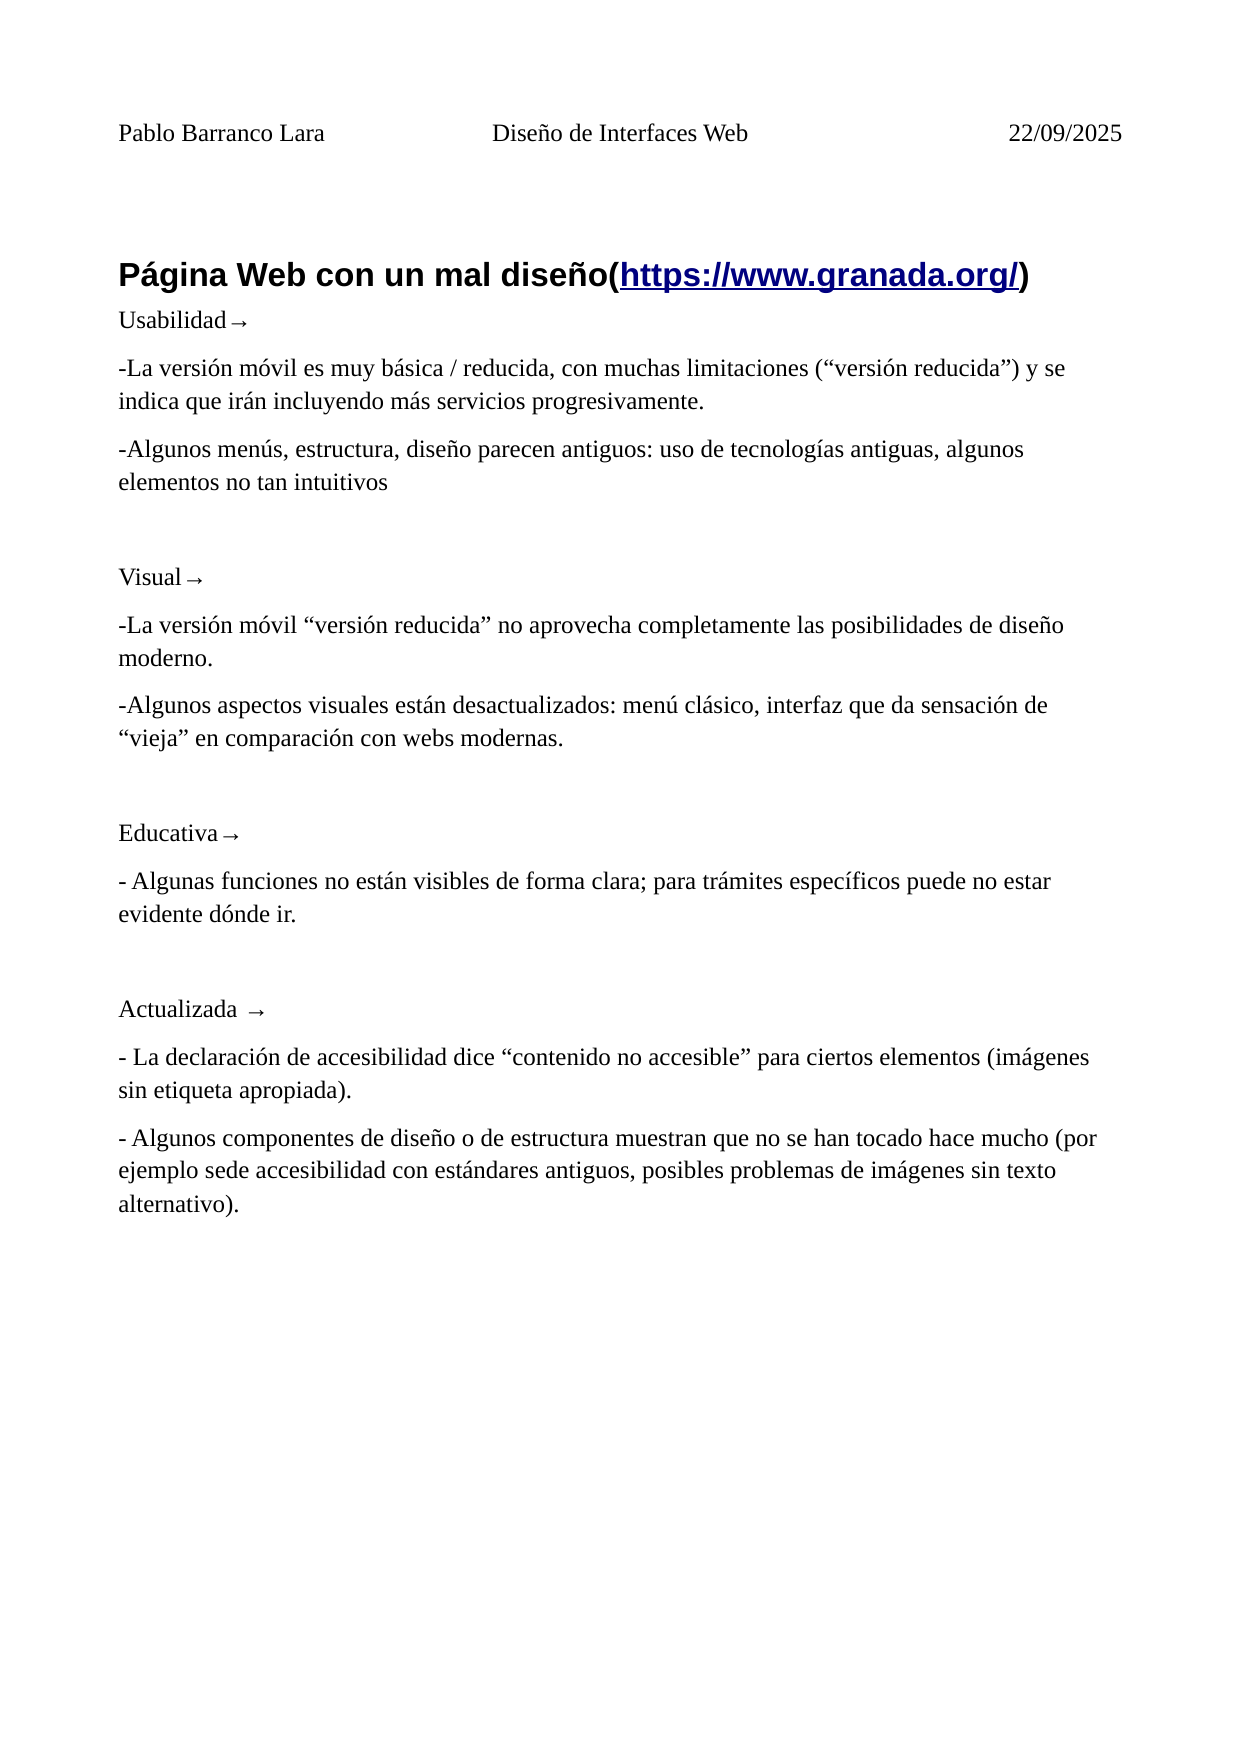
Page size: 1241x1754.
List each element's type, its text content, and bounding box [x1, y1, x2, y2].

text - Algunos componentes de diseño o de estructura muestran que no se han tocado hace mucho (por ejemplo sede accesibilidad con estándares antiguos, posibles problemas de imágenes sin texto alternativo). [118, 1123, 1122, 1217]
subtitle Página Web con un mal diseño(https://www.granada.org/) [118, 255, 1122, 293]
text -Algunos menús, estructura, diseño parecen antiguos: uso de tecnologías antiguas, algunos elementos no tan intuitivos [118, 434, 1122, 496]
text - La declaración de accesibilidad dice “contenido no accesible” para ciertos elementos (imágenes sin etiqueta apropiada). [118, 1042, 1122, 1104]
text Visual→ [118, 562, 1122, 591]
text Educativa→ [118, 818, 1122, 847]
text - Algunas funciones no están visibles de forma clara; para trámites específicos puede no estar evidente dónde ir. [118, 866, 1122, 928]
text Actualizada → [118, 994, 1122, 1023]
text -La versión móvil “versión reducida” no aprovecha completamente las posibilidades de diseño moderno. [118, 610, 1122, 671]
text -La versión móvil es muy básica / reducida, con muchas limitaciones (“versión reducida”) y se indica que irán incluyendo más servicios progresivamente. [118, 353, 1122, 415]
text Usabilidad→ [118, 306, 1122, 334]
text -Algunos aspectos visuales están desactualizados: menú clásico, interfaz que da sensación de “vieja” en comparación con webs modernas. [118, 690, 1122, 752]
